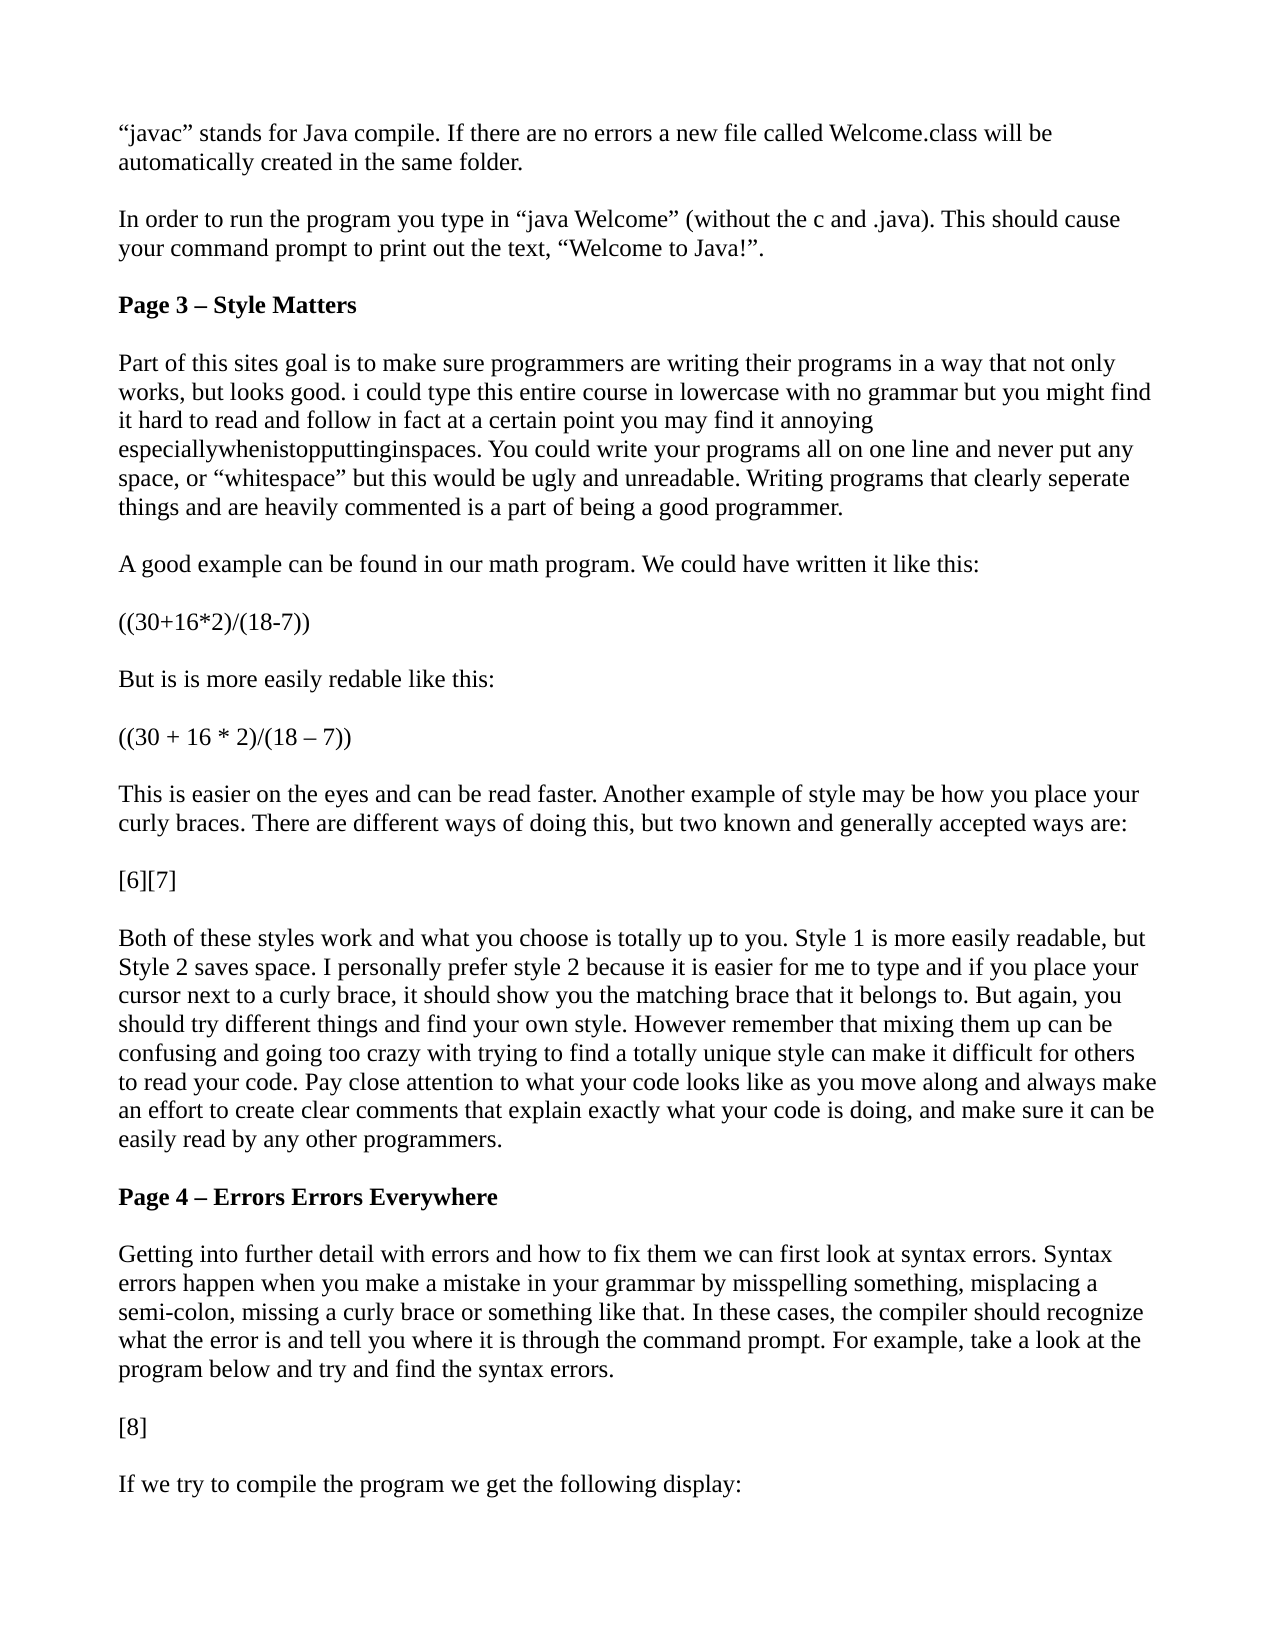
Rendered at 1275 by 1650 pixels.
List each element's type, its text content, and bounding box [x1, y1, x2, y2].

text Part of this sites goal is to make sure programmers are writing their programs in a way that not only works, but looks good. i could type this entire course in lowercase with no grammar but you might find it hard to read and follow in fact at a certain point you may find it annoying especiallywhenistopputtinginspaces. You could write your programs all on one line and never put any space, or “whitespace” but this would be ugly and unreadable. Writing programs that clearly seperate things and are heavily commented is a part of being a good programmer. [118, 348, 1157, 521]
text [6][7] [118, 866, 1157, 894]
text If we try to compile the program we get the following display: [118, 1469, 1157, 1498]
text Page 3 – Style Matters [118, 291, 1157, 319]
text Getting into further detail with errors and how to fix them we can first look at syntax errors. Syntax errors happen when you make a mistake in your grammar by misspelling something, misplacing a semi-colon, missing a curly brace or something like that. In these cases, the compiler should recognize what the error is and tell you where it is through the command prompt. For example, take a look at the program below and try and find the syntax errors. [118, 1239, 1157, 1383]
text ((30 + 16 * 2)/(18 – 7)) [118, 722, 1157, 751]
text A good example can be found in our math program. We could have written it like this: [118, 549, 1157, 578]
text In order to run the program you type in “java Welcome” (without the c and .java). This should cause your command prompt to print out the text, “Welcome to Java!”. [118, 204, 1157, 262]
text But is is more easily redable like this: [118, 664, 1157, 693]
text ((30+16*2)/(18-7)) [118, 607, 1157, 636]
text This is easier on the eyes and can be read faster. Another example of style may be how you place your curly braces. There are different ways of doing this, but two known and generally accepted ways are: [118, 779, 1157, 837]
text Page 4 – Errors Errors Everywhere [118, 1182, 1157, 1211]
text [8] [118, 1412, 1157, 1441]
text “javac” stands for Java compile. If there are no errors a new file called Welcome.class will be automatically created in the same folder. [118, 118, 1157, 176]
text Both of these styles work and what you choose is totally up to you. Style 1 is more easily readable, but Style 2 saves space. I personally prefer style 2 because it is easier for me to type and if you place your cursor next to a curly brace, it should show you the matching brace that it belongs to. But again, you should try different things and find your own style. However remember that mixing them up can be confusing and going too crazy with trying to find a totally unique style can make it difficult for others to read your code. Pay close attention to what your code looks like as you move along and always make an effort to create clear comments that explain exactly what your code is doing, and make sure it can be easily read by any other programmers. [118, 923, 1157, 1153]
